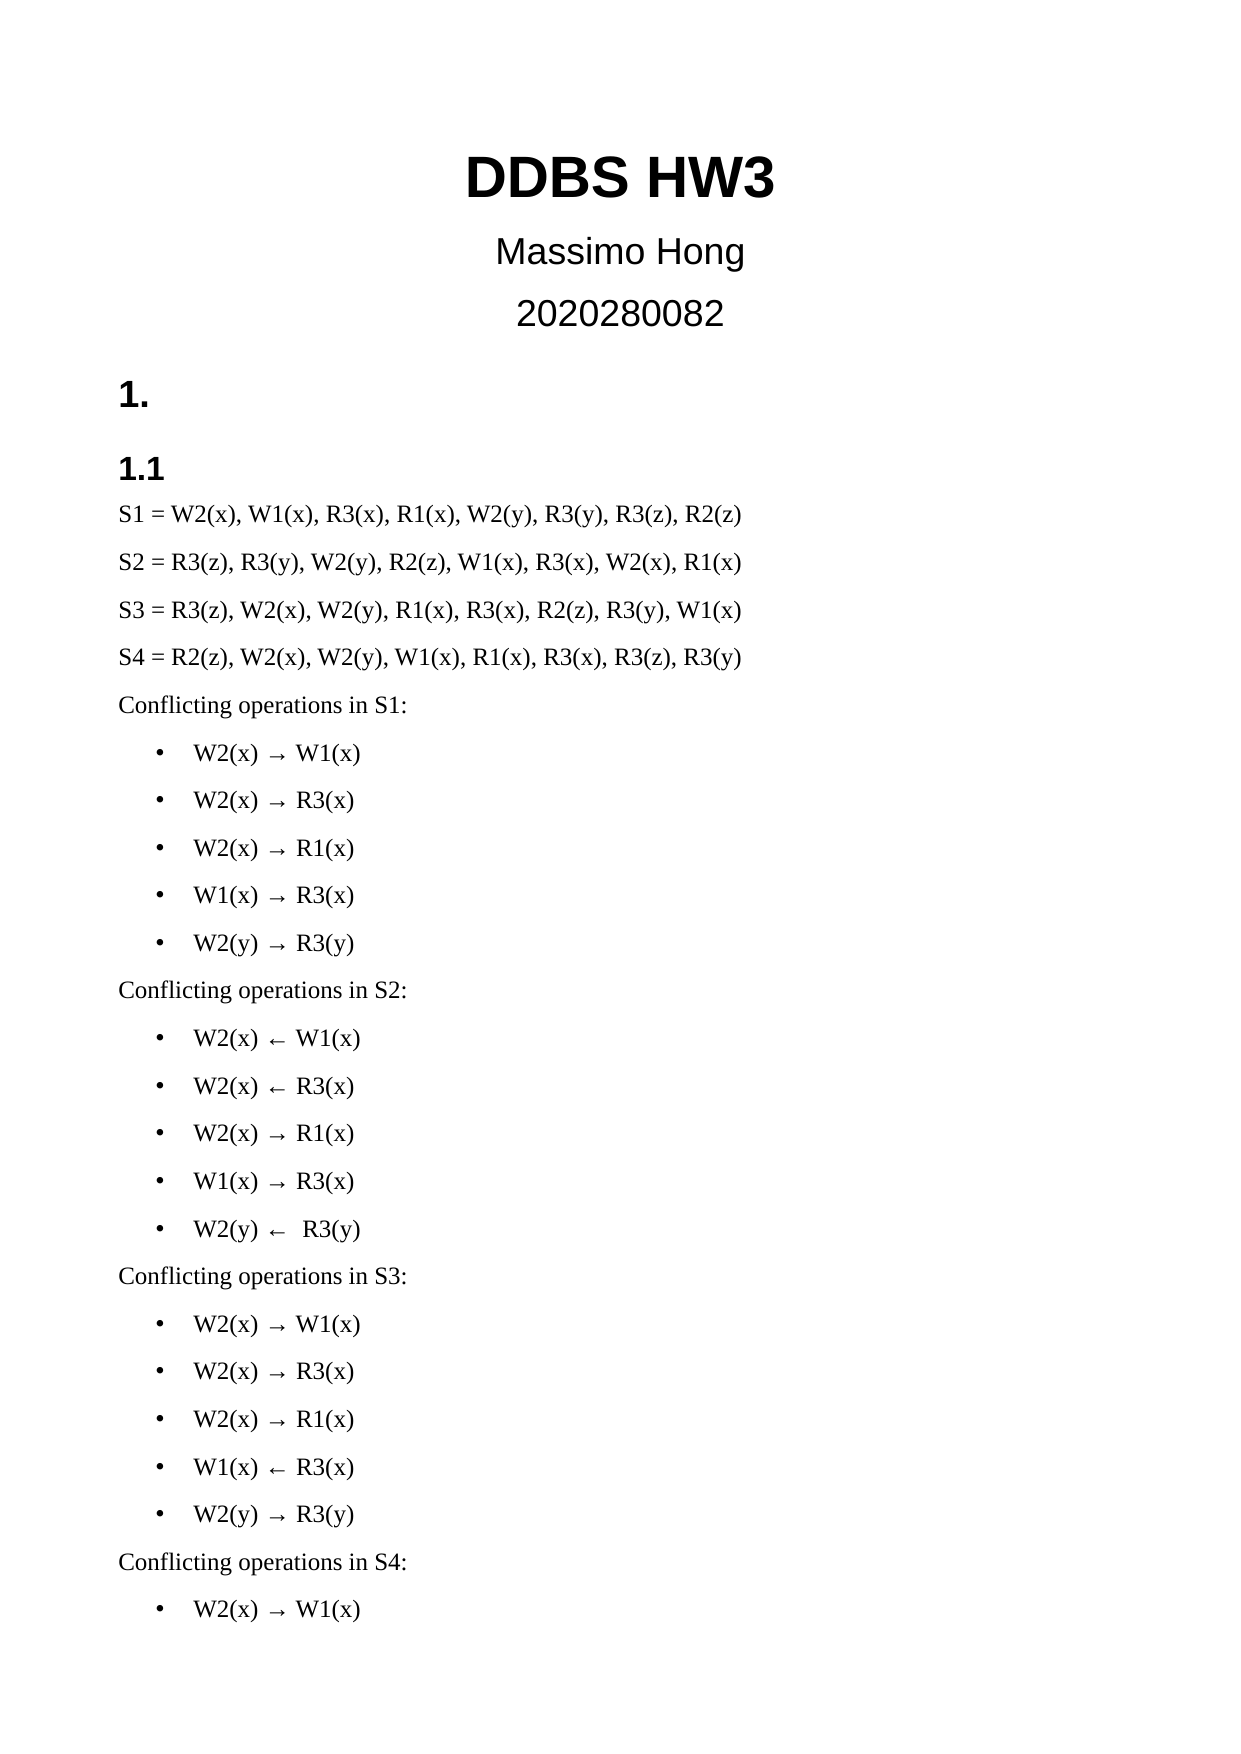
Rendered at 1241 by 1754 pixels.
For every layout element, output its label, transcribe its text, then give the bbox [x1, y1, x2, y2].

list W1(x) ← R3(x) [156, 1452, 1122, 1480]
title DDBS HW3 [118, 143, 1122, 210]
list W2(x) → W1(x) [156, 1309, 1122, 1338]
list W2(x) → R3(x) [156, 785, 1122, 814]
text S1 = W2(x), W1(x), R3(x), R1(x), W2(y), R3(y), R3(z), R2(z) [118, 499, 1122, 528]
list W2(x) → R1(x) [156, 833, 1122, 862]
subtitle 1.1 [118, 448, 1122, 487]
text S4 = R2(z), W2(x), W2(y), W1(x), R1(x), R3(x), R3(z), R3(y) [118, 642, 1122, 671]
subtitle 1. [118, 371, 1122, 415]
text Conflicting operations in S1: [118, 690, 1122, 719]
text Conflicting operations in S4: [118, 1547, 1122, 1576]
list W2(x) → W1(x) [156, 1594, 1122, 1623]
text S2 = R3(z), R3(y), W2(y), R2(z), W1(x), R3(x), W2(x), R1(x) [118, 547, 1122, 576]
list W2(x) → R1(x) [156, 1404, 1122, 1433]
text Conflicting operations in S2: [118, 976, 1122, 1004]
list W2(y) ← R3(y) [156, 1214, 1122, 1242]
list W2(x) ← R3(x) [156, 1071, 1122, 1099]
text Conflicting operations in S3: [118, 1261, 1122, 1290]
list W2(x) ← W1(x) [156, 1023, 1122, 1052]
list W2(y) → R3(y) [156, 928, 1122, 957]
subtitle Massimo Hong [118, 229, 1122, 272]
list W1(x) → R3(x) [156, 1166, 1122, 1195]
list W2(y) → R3(y) [156, 1499, 1122, 1528]
list W1(x) → R3(x) [156, 880, 1122, 909]
text S3 = R3(z), W2(x), W2(y), R1(x), R3(x), R2(z), R3(y), W1(x) [118, 595, 1122, 623]
subtitle 2020280082 [118, 291, 1122, 334]
list W2(x) → W1(x) [156, 738, 1122, 766]
list W2(x) → R1(x) [156, 1118, 1122, 1147]
list W2(x) → R3(x) [156, 1356, 1122, 1385]
